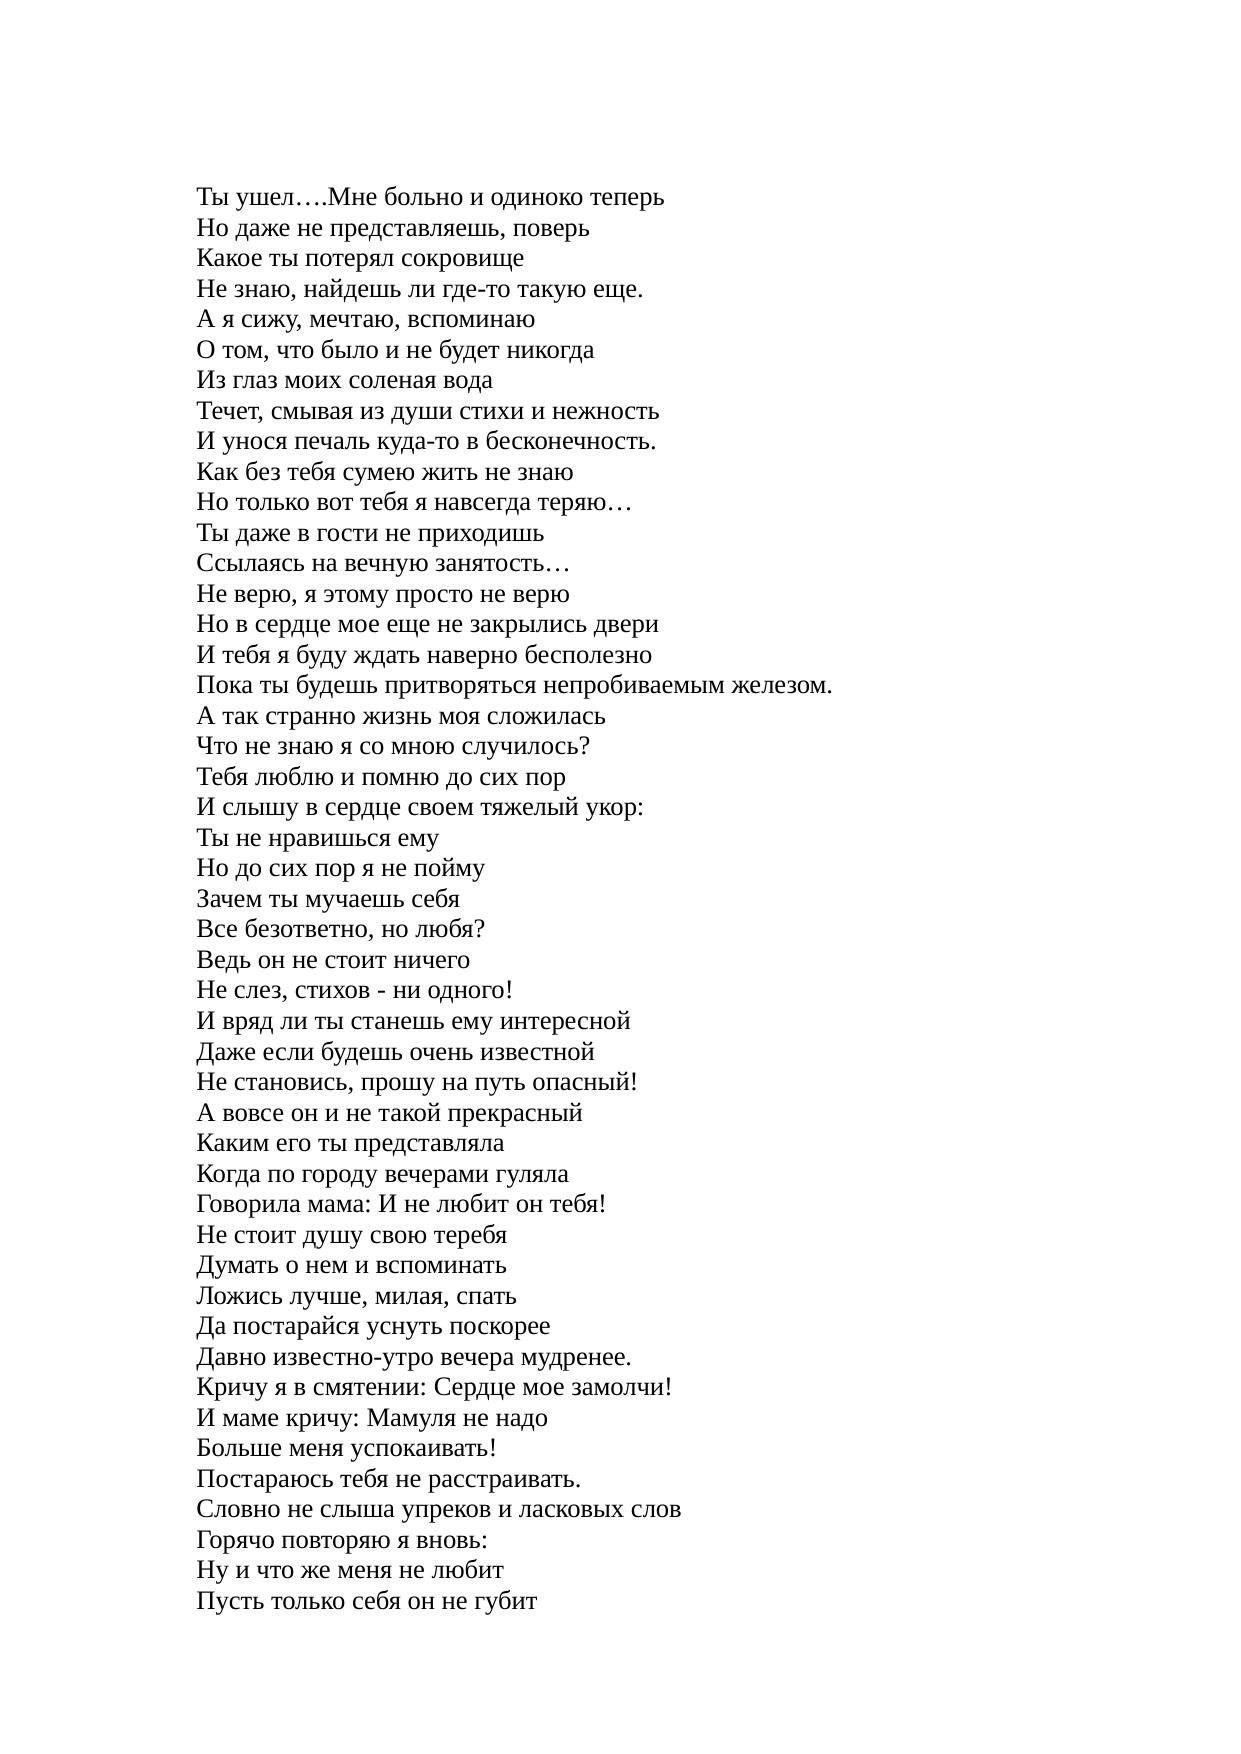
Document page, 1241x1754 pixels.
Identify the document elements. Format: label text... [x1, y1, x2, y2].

text Ты ушел….Мне больно и одиноко теперь Но даже не представляешь, поверь Какое ты потерял сокровище Не знаю, найдешь ли где-то такую еще. А я сижу, мечтаю, вспоминаю О том, что было и не будет никогда Из глаз моих соленая вода Течет, смывая из души стихи и нежность И унося печаль куда-то в бесконечность. Как без тебя сумею жить не знаю Но только вот тебя я навсегда теряю… Ты даже в гости не приходишь Ссылаясь на вечную занятость… Не верю, я этому просто не верю Но в сердце мое еще не закрылись двери И тебя я буду ждать наверно бесполезно Пока ты будешь притворяться непробиваемым железом. А так странно жизнь моя сложилась Что не знаю я со мною случилось? Тебя люблю и помню до сих пор И слышу в сердце своем тяжелый укор: Ты не нравишься ему Но до сих пор я не пойму Зачем ты мучаешь себя Все безответно, но любя? Ведь он не стоит ничего Не слез, стихов - ни одного! И вряд ли ты станешь ему интересной Даже если будешь очень известной Не становись, прошу на путь опасный! А вовсе он и не такой прекрасный Каким его ты представляла Когда по городу вечерами гуляла Говорила мама: И не любит он тебя! Не стоит душу свою теребя Думать о нем и вспоминать Ложись лучше, милая, спать Да постарайся уснуть поскорее Давно известно-утро вечера мудренее. Кричу я в смятении: Сердце мое замолчи! И маме кричу: Мамуля не надо Больше меня успокаивать! Постараюсь тебя не расстраивать. Словно не слыша упреков и ласковых слов Горячо повторяю я вновь: Ну и что же меня не любит Пусть только себя он не губит [196, 181, 1044, 1615]
